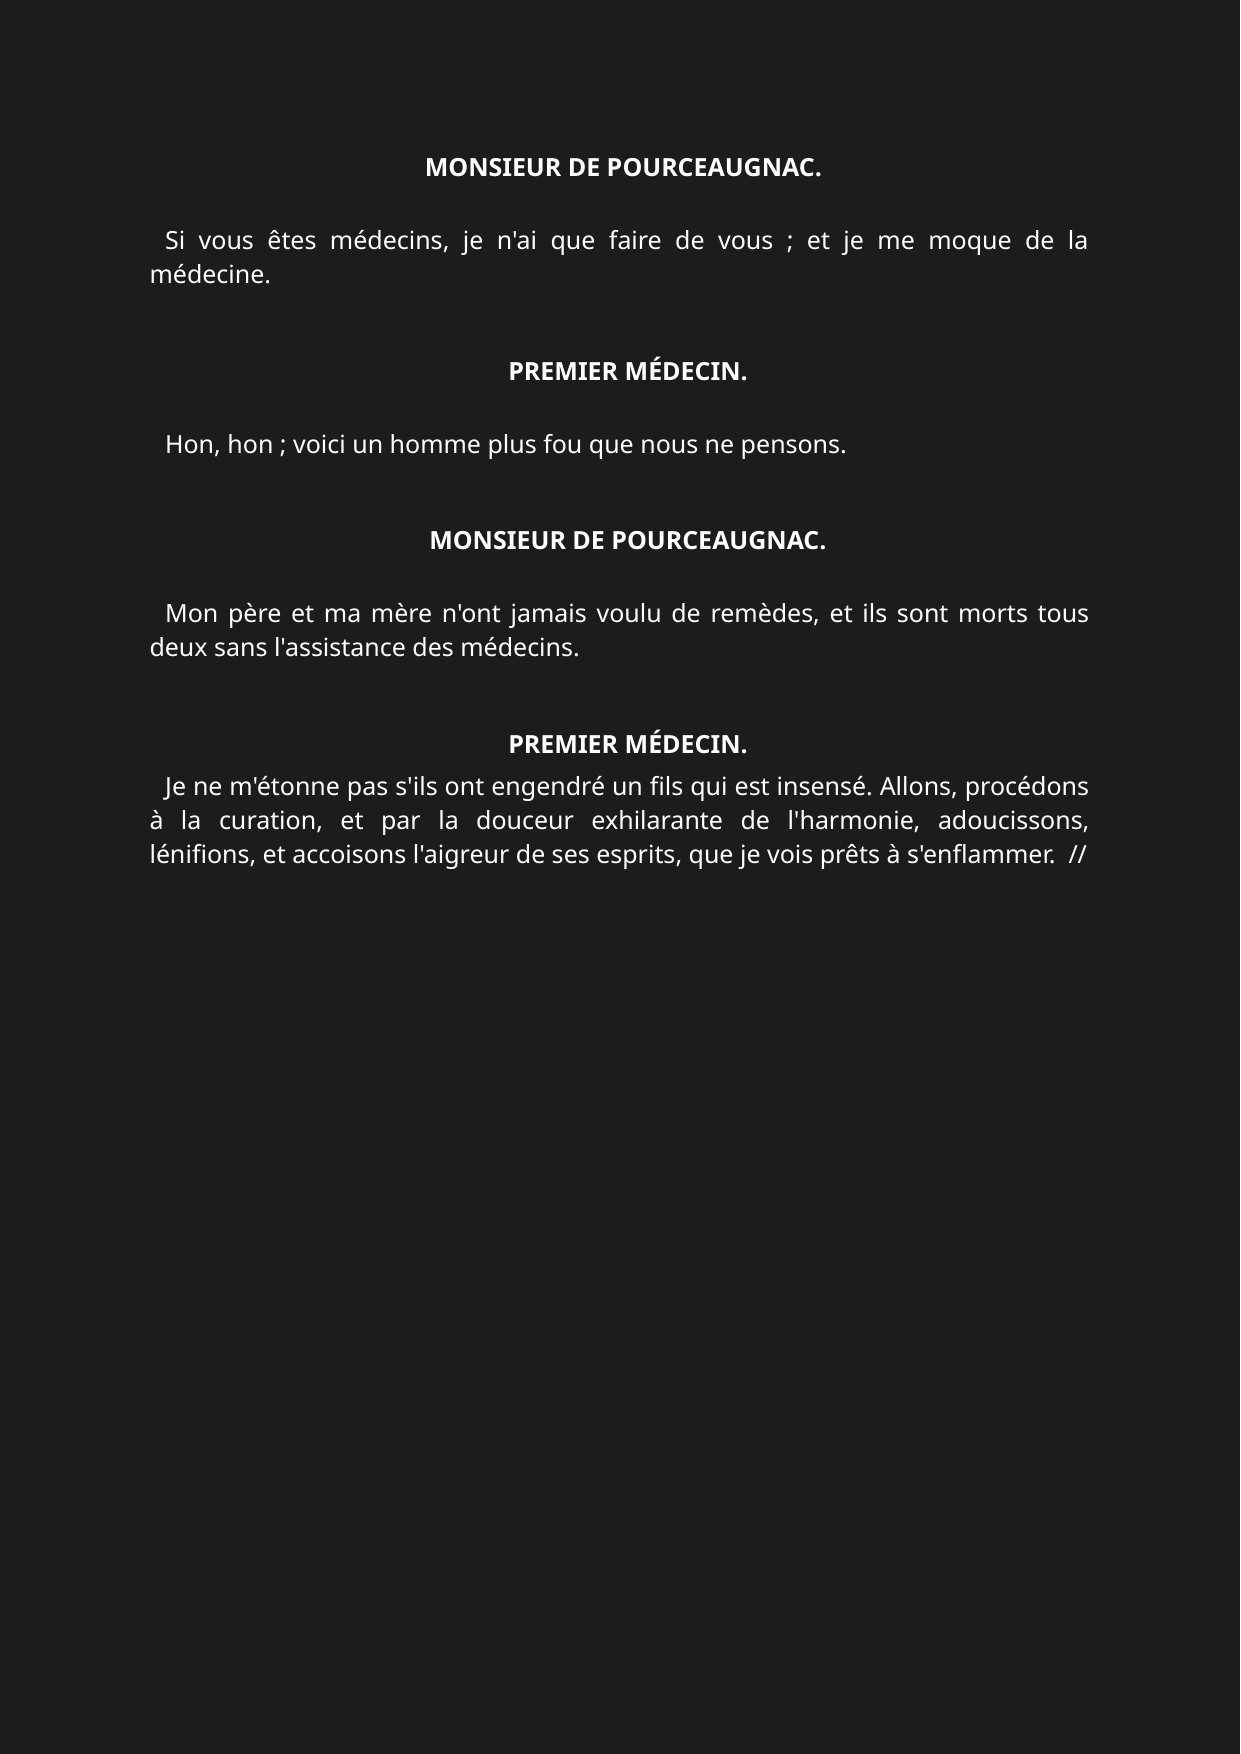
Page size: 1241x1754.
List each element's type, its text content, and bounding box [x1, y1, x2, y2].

text Je ne m'étonne pas s'ils ont engendré un fils qui est insensé. Allons, procédons à la curation, et par la douceur exhilarante de l'harmonie, adoucissons, lénifions, et accoisons l'aigreur de ses esprits, que je vois prêts à s'enflammer. // [149, 768, 1091, 871]
text PREMIER MÉDECIN. [149, 353, 1091, 387]
text MONSIEUR DE POURCEAUGNAC. [149, 523, 1091, 557]
text MONSIEUR DE POURCEAUGNAC. [149, 149, 1091, 183]
text Hon, hon ; voici un homme plus fou que nous ne pensons. [149, 426, 1091, 460]
text Si vous êtes médecins, je n'ai que faire de vous ; et je me moque de la médecine. [149, 222, 1091, 291]
text PREMIER MÉDECIN. [149, 727, 1091, 761]
text Mon père et ma mère n'ont jamais voulu de remèdes, et ils sont morts tous deux sans l'assistance des médecins. [149, 596, 1091, 664]
